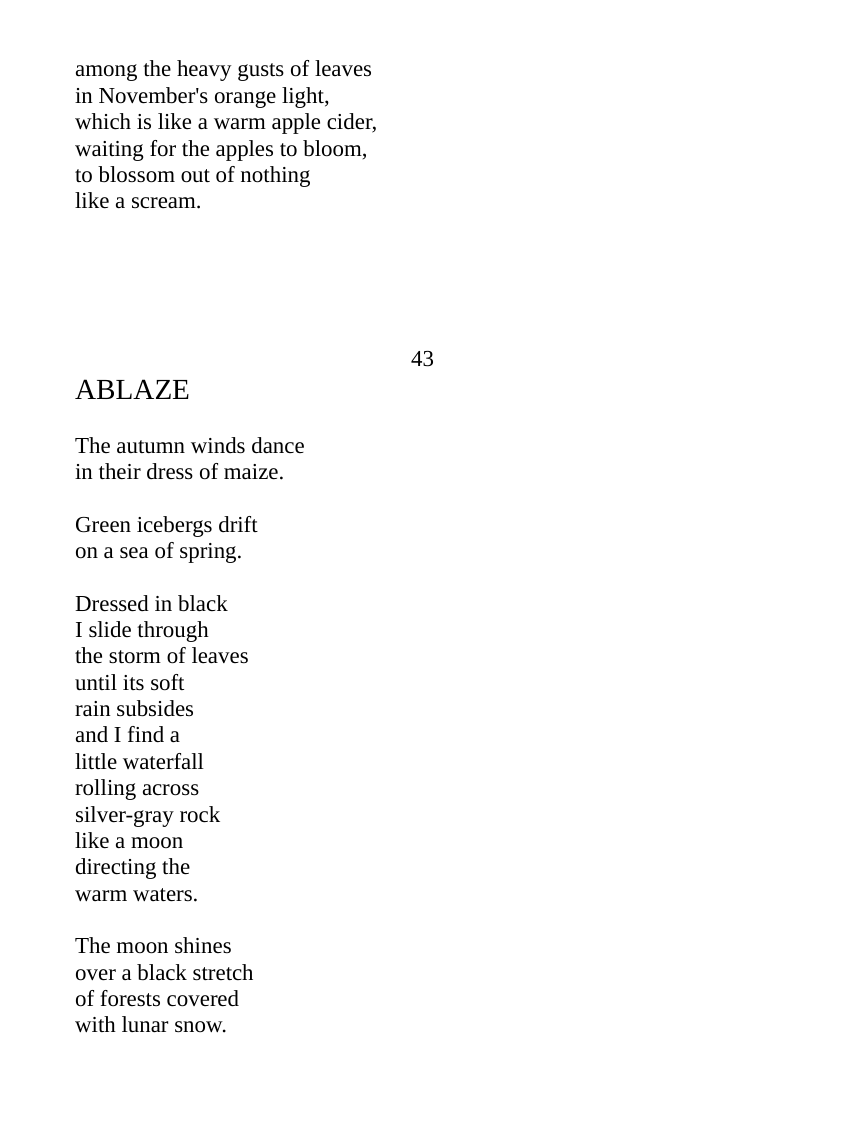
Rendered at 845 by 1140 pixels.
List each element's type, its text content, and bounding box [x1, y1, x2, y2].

text among the heavy gusts of leaves [75, 56, 769, 82]
text on a sea of spring. [75, 537, 769, 563]
text waiting for the apples to bloom, [75, 134, 769, 161]
text The moon shines [75, 932, 769, 959]
text like a scream. [75, 187, 769, 214]
text ABLAZE [75, 372, 769, 405]
text over a black stretch [75, 959, 769, 985]
text 43 [75, 345, 769, 372]
text with lunar snow. [75, 1011, 769, 1038]
text rolling across [75, 774, 769, 801]
text in their dress of maize. [75, 458, 769, 484]
text and I find a [75, 722, 769, 748]
text Green icebergs drift [75, 511, 769, 537]
text Dressed in black [75, 590, 769, 616]
text until its soft [75, 669, 769, 695]
text silver-gray rock [75, 801, 769, 827]
text rain subsides [75, 695, 769, 722]
text like a moon [75, 827, 769, 853]
text of forests covered [75, 985, 769, 1011]
text directing the [75, 853, 769, 880]
text The autumn winds dance [75, 432, 769, 458]
text warm waters. [75, 880, 769, 906]
text which is like a warm apple cider, [75, 108, 769, 134]
text little waterfall [75, 748, 769, 774]
text the storm of leaves [75, 642, 769, 669]
text in November's orange light, [75, 82, 769, 108]
text to blossom out of nothing [75, 161, 769, 187]
text I slide through [75, 616, 769, 642]
